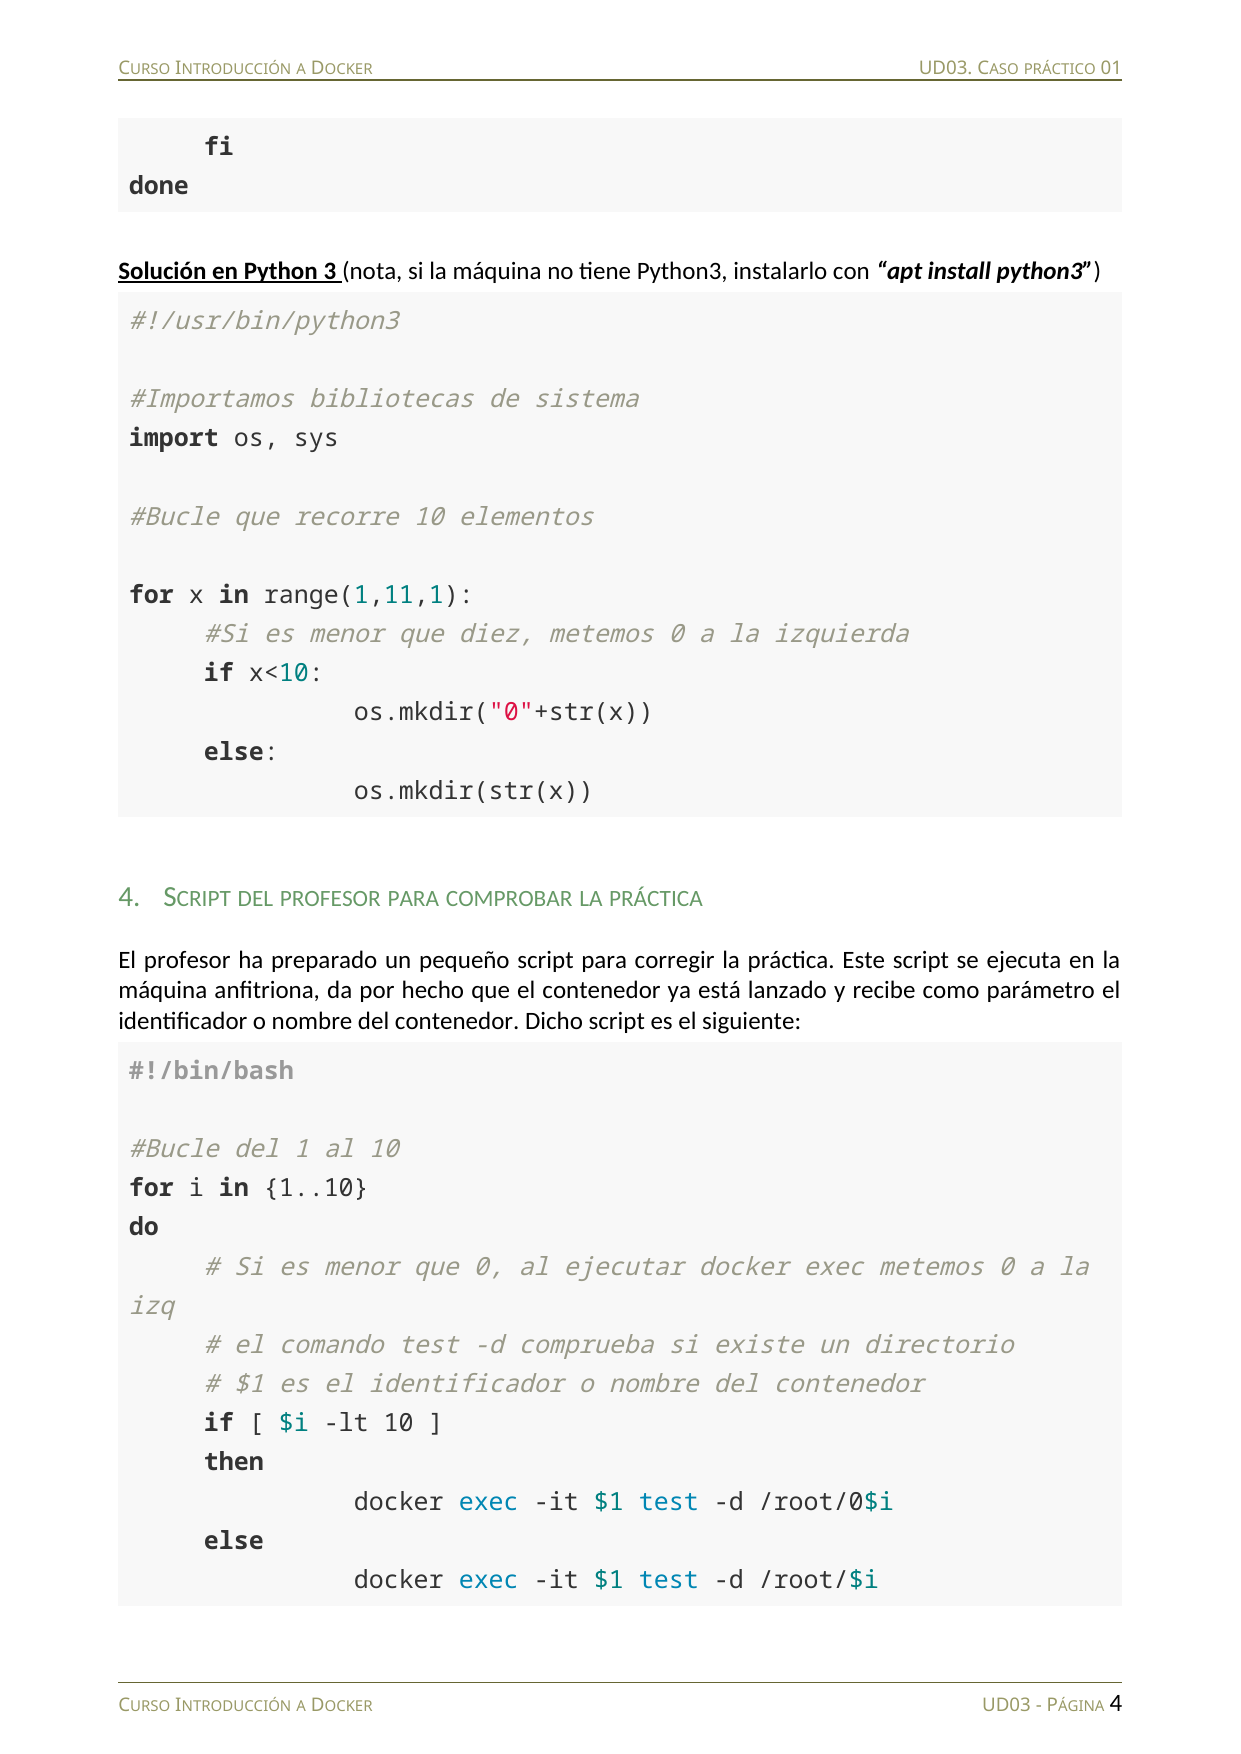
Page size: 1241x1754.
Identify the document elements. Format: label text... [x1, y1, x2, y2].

table_header #!/bin/bash #Bucle del 1 al 10 for i in {1..10} do # Si es menor que 0, al ejecutar docker exec metemos 0 a la izq # el comando test -d comprueba si existe un directorio # $1 es el identificador o nombre del contenedor if [ $i -lt 10 ] then docker exec -it $1 test -d /root/0$i else docker exec -it $1 test -d /root/$i [118, 1042, 1122, 1606]
text El profesor ha preparado un pequeño script para corregir la práctica. Este script se ejecuta en la máquina anfitriona, da por hecho que el contenedor ya está lanzado y recibe como parámetro el identificador o nombre del contenedor. Dicho script es el siguiente: [118, 944, 1122, 1035]
table_header fi done [118, 118, 1122, 212]
subtitle Script del profesor para comprobar la práctica [118, 878, 1122, 914]
text Solución en Python 3 (nota, si la máquina no tiene Python3, instalarlo con “apt install python3”) [118, 255, 1122, 286]
table_header #!/usr/bin/python3 #Importamos bibliotecas de sistema import os, sys #Bucle que recorre 10 elementos for x in range(1,11,1): #Si es menor que diez, metemos 0 a la izquierda if x<10: os.mkdir("0"+str(x)) else: os.mkdir(str(x)) [118, 292, 1122, 817]
